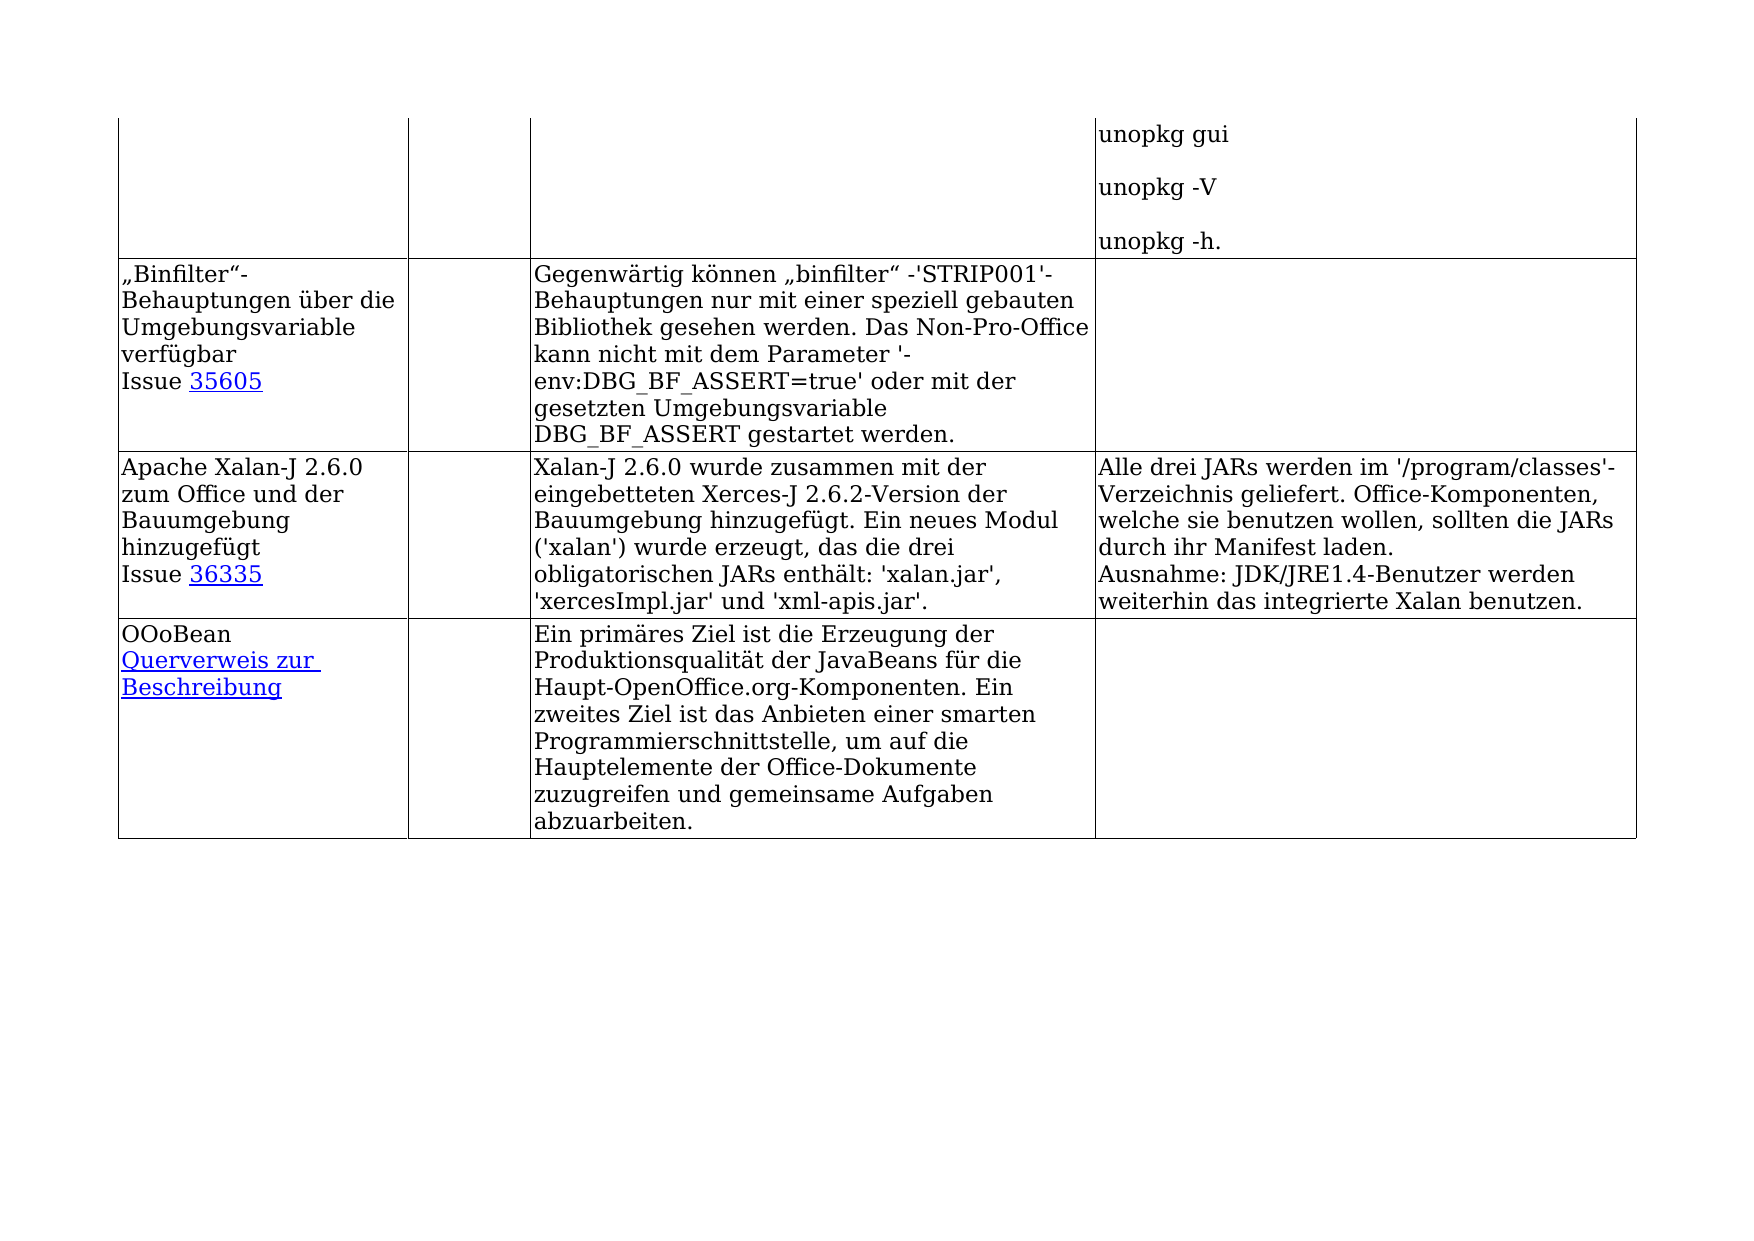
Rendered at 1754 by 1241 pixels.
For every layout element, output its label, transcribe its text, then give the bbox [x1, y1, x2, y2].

table_cell unopkg gui unopkg -V unopkg -h. [1096, 118, 1636, 258]
table_cell Gegenwärtig können „binfilter“ -'STRIP001'-Behauptungen nur mit einer speziell gebauten Bibliothek gesehen werden. Das Non-Pro-Office kann nicht mit dem Parameter '-env:DBG_BF_ASSERT=true' oder mit der gesetzten Umgebungsvariable DBG_BF_ASSERT gestartet werden. [531, 259, 1095, 451]
table_cell Ein primäres Ziel ist die Erzeugung der Produktionsqualität der JavaBeans für die Haupt-OpenOffice.org-Komponenten. Ein zweites Ziel ist das Anbieten einer smarten Programmierschnittstelle, um auf die Hauptelemente der Office-Dokumente zuzugreifen und gemeinsame Aufgaben abzuarbeiten. [531, 619, 1095, 838]
table_cell Apache Xalan-J 2.6.0 zum Office und der Bauumgebung hinzugefügt Issue 36335 [119, 452, 407, 618]
table_cell Alle drei JARs werden im '/program/classes'-Verzeichnis geliefert. Office-Komponenten, welche sie benutzen wollen, sollten die JARs durch ihr Manifest laden. Ausnahme: JDK/JRE1.4-Benutzer werden weiterhin das integrierte Xalan benutzen. [1096, 452, 1636, 618]
table_cell [409, 452, 530, 618]
table_cell [409, 259, 530, 451]
table_cell [531, 118, 1095, 258]
table_cell [409, 619, 530, 838]
table_cell [1096, 259, 1636, 451]
table_cell Xalan-J 2.6.0 wurde zusammen mit der eingebetteten Xerces-J 2.6.2-Version der Bauumgebung hinzugefügt. Ein neues Modul ('xalan') wurde erzeugt, das die drei obligatorischen JARs enthält: 'xalan.jar', 'xercesImpl.jar' und 'xml-apis.jar'. [531, 452, 1095, 618]
table_cell OOoBean Querverweis zur Beschreibung [119, 619, 407, 838]
table_cell [409, 118, 530, 258]
table_cell [1096, 619, 1636, 838]
table_cell „Binfilter“-Behauptungen über die Umgebungsvariable verfügbar Issue 35605 [119, 259, 407, 451]
table_cell [119, 118, 407, 258]
